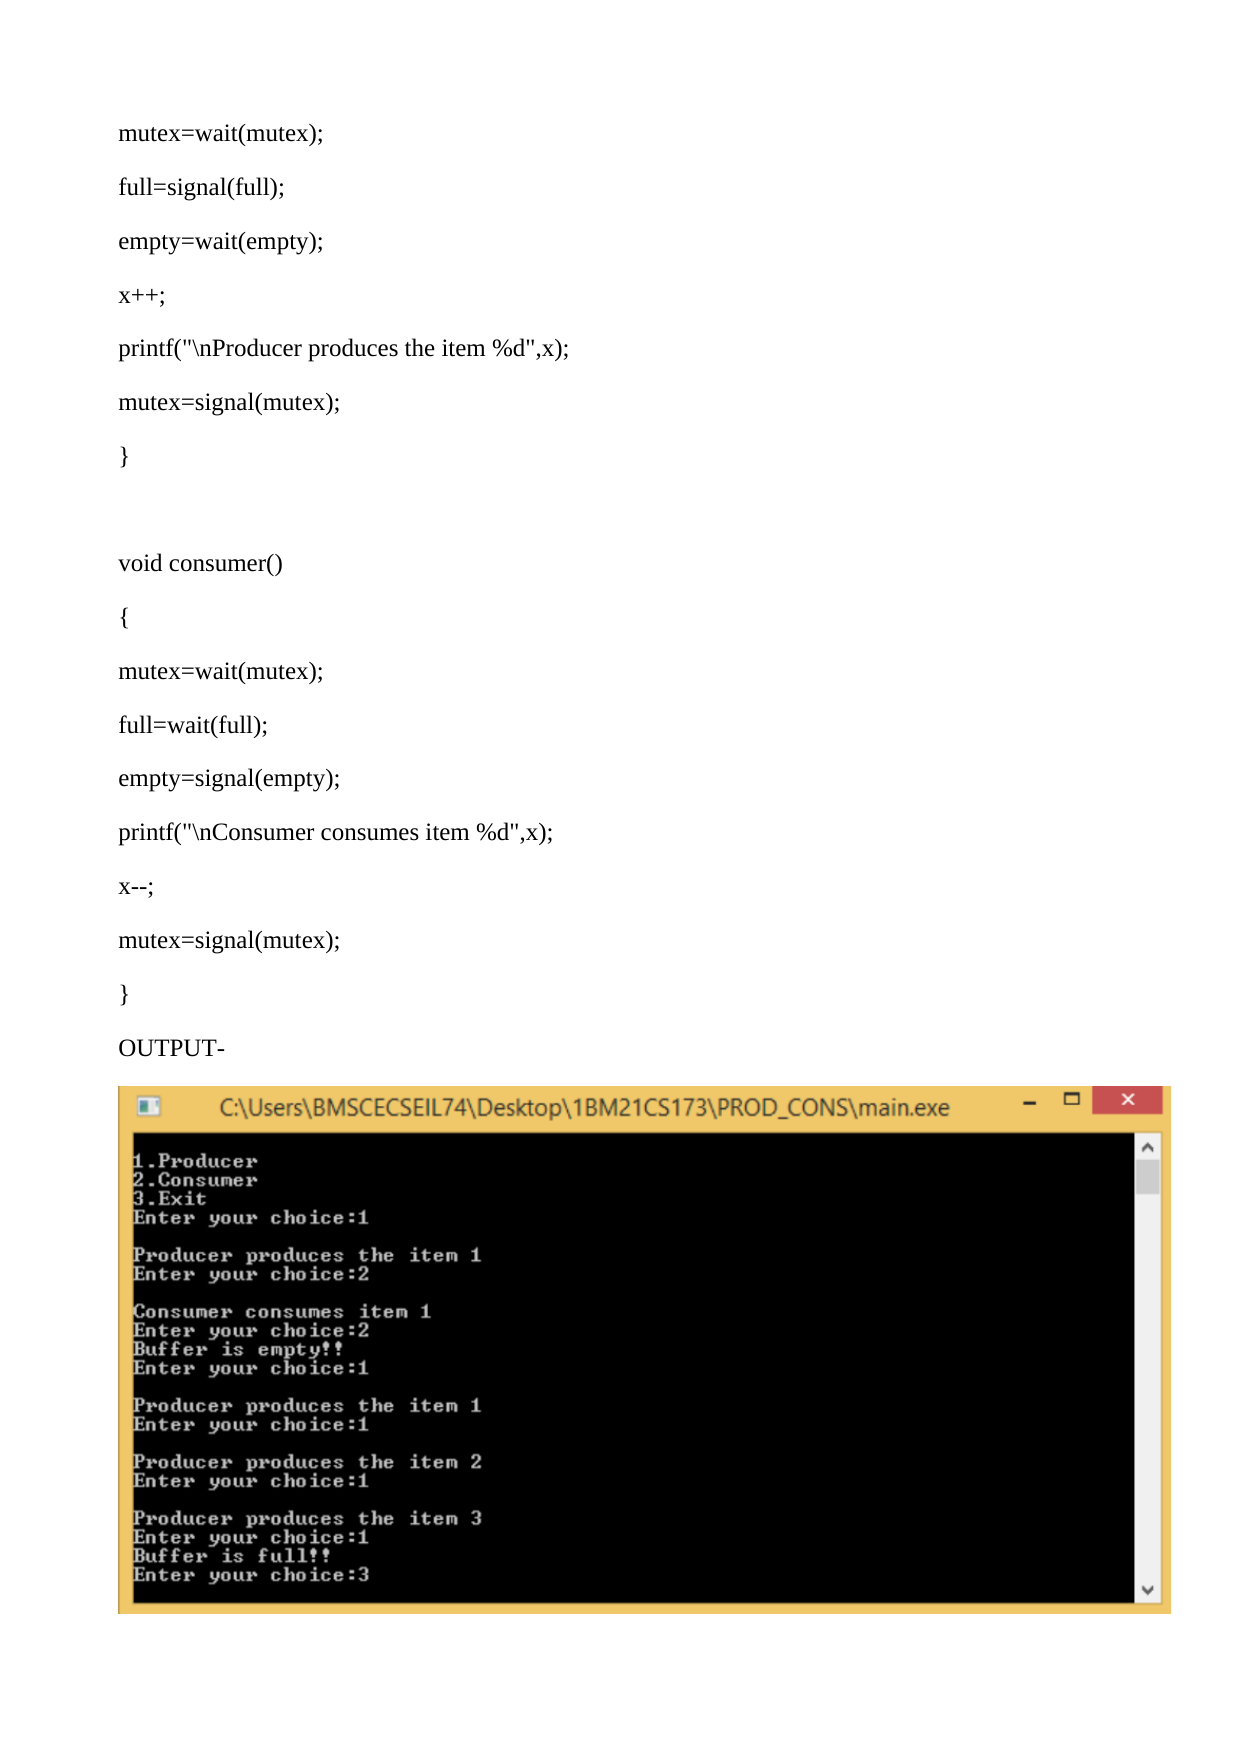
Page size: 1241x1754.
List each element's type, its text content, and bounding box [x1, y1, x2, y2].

text mutex=signal(mutex); [118, 387, 1122, 416]
text printf("\nConsumer consumes item %d",x); [118, 817, 1122, 846]
text printf("\nProducer produces the item %d",x); [118, 333, 1122, 362]
text mutex=wait(mutex); [118, 656, 1122, 684]
text full=signal(full); [118, 172, 1122, 201]
text empty=wait(empty); [118, 226, 1122, 254]
text empty=signal(empty); [118, 763, 1122, 792]
text x--; [118, 871, 1122, 900]
text full=wait(full); [118, 710, 1122, 738]
text mutex=signal(mutex); [118, 925, 1122, 954]
text mutex=wait(mutex); [118, 118, 1122, 147]
text } [118, 979, 1122, 1008]
text void consumer() [118, 548, 1122, 577]
text } [118, 441, 1122, 470]
text x++; [118, 280, 1122, 308]
text { [118, 602, 1122, 631]
text OUTPUT- [118, 1033, 1122, 1062]
